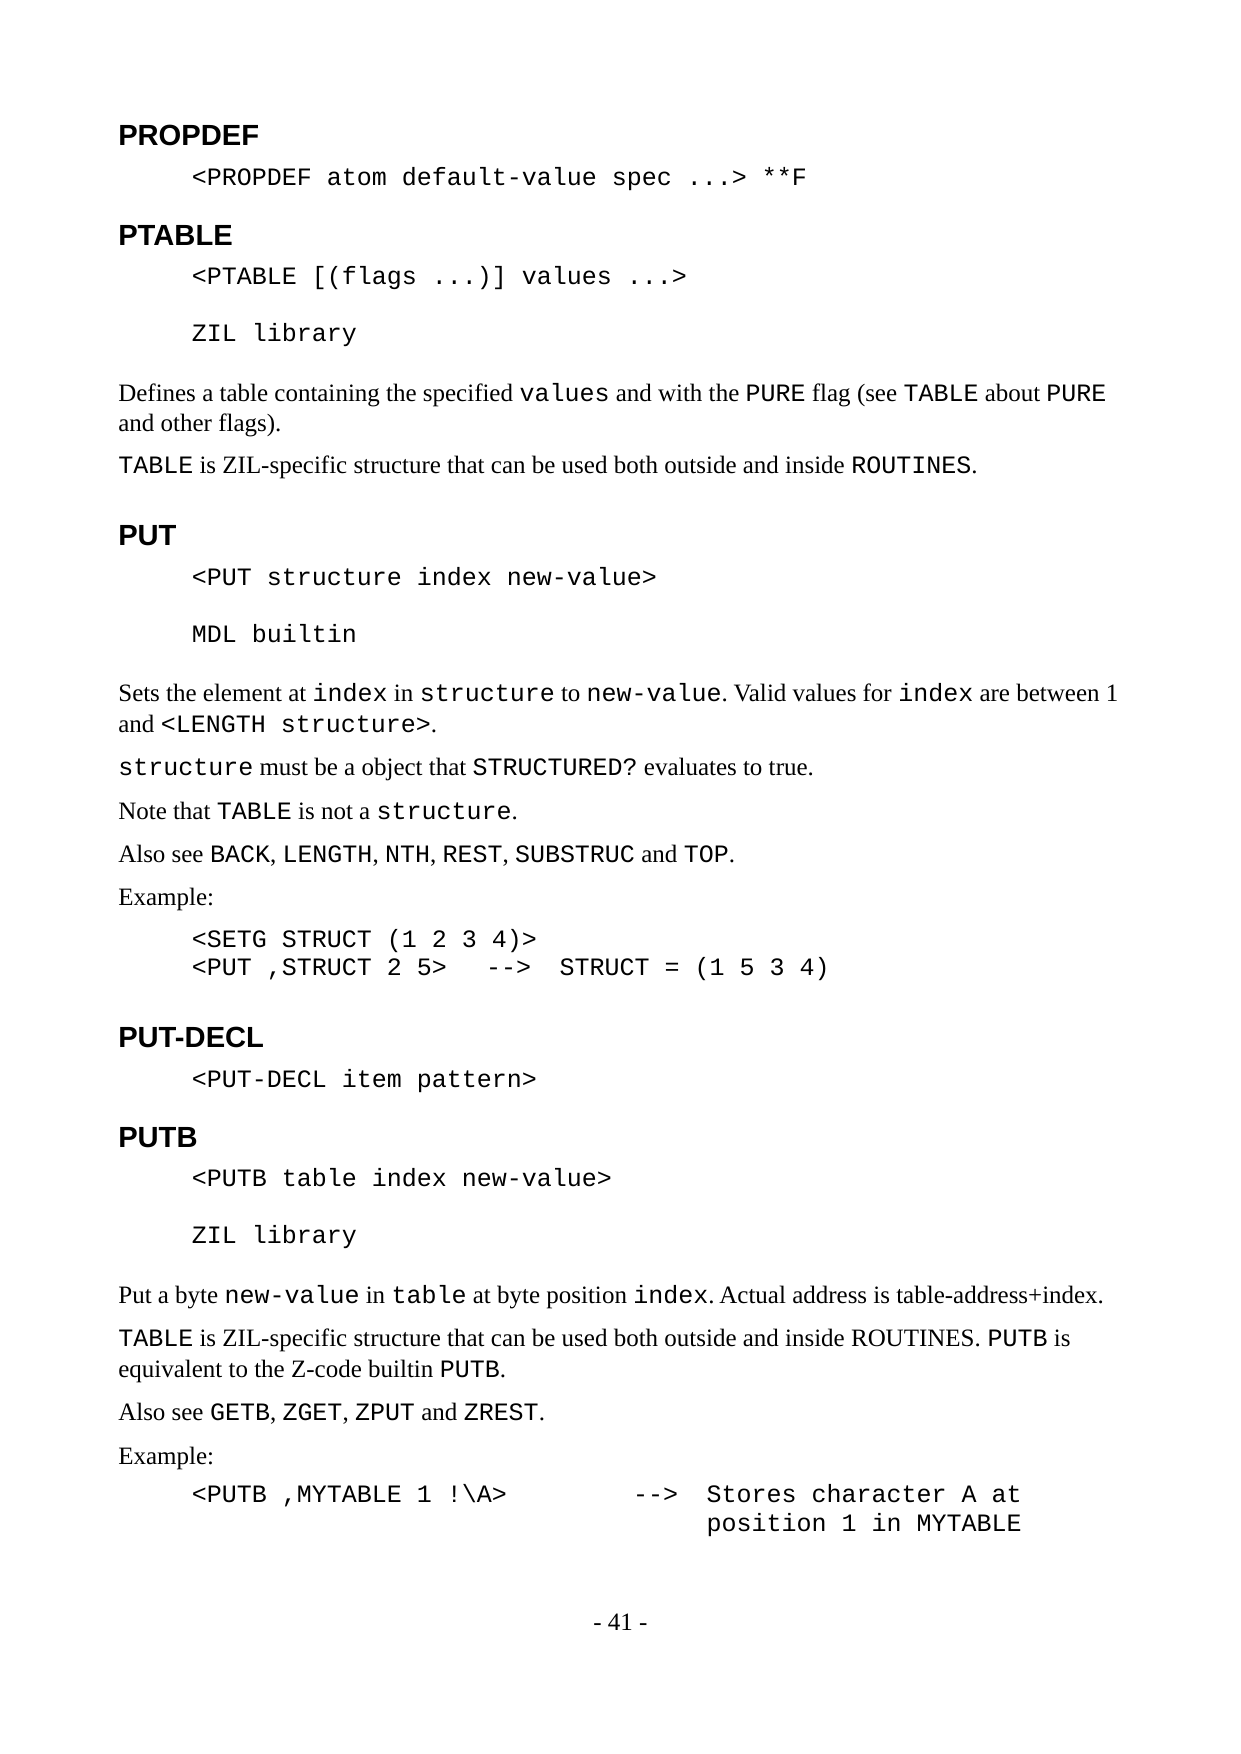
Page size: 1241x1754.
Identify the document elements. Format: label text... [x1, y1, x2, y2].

text Also see GETB, ZGET, ZPUT and ZREST. [118, 1397, 1122, 1428]
subtitle PUTB [118, 1120, 1122, 1153]
text <PUTB table index new-value> [192, 1166, 1122, 1194]
text MDL builtin [192, 621, 1122, 649]
text Example: [118, 1441, 1122, 1469]
subtitle PUT [118, 518, 1122, 552]
text Note that TABLE is not a structure. [118, 796, 1122, 827]
text structure must be a object that STRUCTURED? evaluates to true. [118, 752, 1122, 783]
text <PUT structure index new-value> [192, 564, 1122, 592]
text Put a byte new-value in table at byte position index. Actual address is table-address+index. [118, 1280, 1122, 1311]
text Also see BACK, LENGTH, NTH, REST, SUBSTRUC and TOP. [118, 839, 1122, 870]
text Sets the element at index in structure to new-value. Valid values for index are between 1 and <LENGTH structure>. [118, 678, 1122, 740]
text <PTABLE [(flags ...)] values ...> [192, 263, 1122, 292]
text <PUT-DECL item pattern> [192, 1066, 1122, 1095]
text <SETG STRUCT (1 2 3 4)> <PUT ,STRUCT 2 5> --> STRUCT = (1 5 3 4) [118, 924, 1122, 983]
text ZIL library [192, 1223, 1122, 1251]
text TABLE is ZIL-specific structure that can be used both outside and inside ROUTINES. PUTB is equivalent to the Z-code builtin PUTB. [118, 1323, 1122, 1385]
text TABLE is ZIL-specific structure that can be used both outside and inside ROUTINES. [118, 450, 1122, 481]
text <PROPDEF atom default-value spec ...> **F [192, 164, 1122, 192]
subtitle PUT-DECL [118, 1020, 1122, 1054]
text Defines a table containing the specified values and with the PURE flag (see TABLE about PURE and other flags). [118, 378, 1122, 437]
text ZIL library [192, 321, 1122, 349]
text <PUTB ,MYTABLE 1 !\A> --> Stores character A at position 1 in MYTABLE [118, 1482, 1122, 1539]
text Example: [118, 882, 1122, 911]
subtitle PTABLE [118, 217, 1122, 251]
subtitle PROPDEF [118, 118, 1122, 152]
